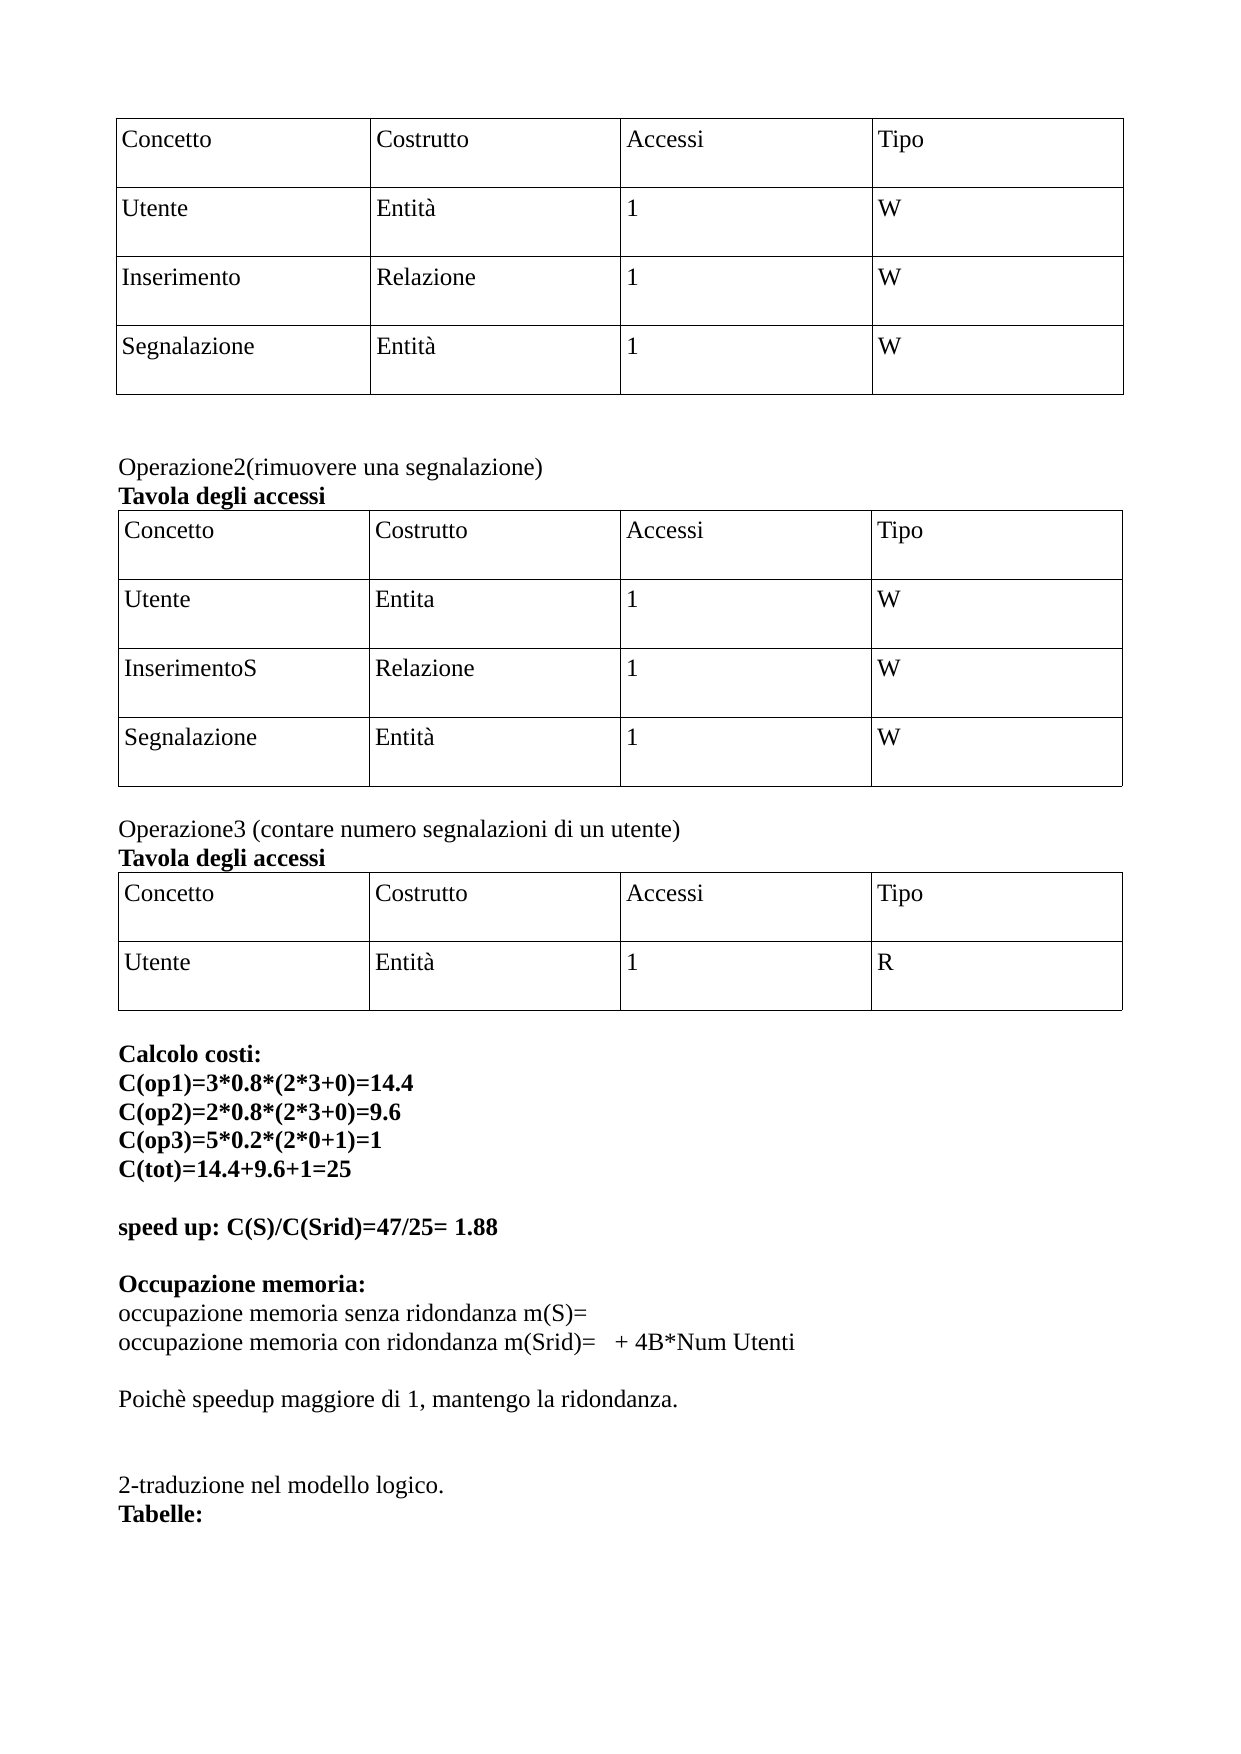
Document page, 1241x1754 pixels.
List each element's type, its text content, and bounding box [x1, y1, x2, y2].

table_header Costrutto [370, 873, 620, 941]
text Operazione3 (contare numero segnalazioni di un utente) [118, 814, 1122, 843]
table_cell 1 [621, 580, 871, 648]
table_cell Relazione [370, 649, 620, 717]
table_cell Utente [117, 188, 370, 256]
table_header Concetto [119, 873, 369, 941]
table_cell Entità [370, 718, 620, 786]
text C(op1)=3*0.8*(2*3+0)=14.4 [118, 1068, 1122, 1097]
table_cell InserimentoS [119, 649, 369, 717]
table_header Concetto [119, 511, 369, 578]
table_header Tipo [872, 873, 1122, 941]
text speed up: C(S)/C(Srid)=47/25= 1.88 [118, 1212, 1122, 1240]
table_cell W [873, 257, 1123, 325]
text 2-traduzione nel modello logico. [118, 1470, 1122, 1499]
table_cell Segnalazione [117, 326, 370, 394]
table_cell 1 [621, 257, 872, 325]
table_header Concetto [117, 119, 370, 187]
table_cell 1 [621, 326, 872, 394]
table_cell 1 [621, 942, 871, 1010]
table_cell 1 [621, 649, 871, 717]
table_header Accessi [621, 873, 871, 941]
text C(tot)=14.4+9.6+1=25 [118, 1154, 1122, 1183]
table_header Costrutto [371, 119, 620, 187]
table_cell 1 [621, 718, 871, 786]
text Operazione2(rimuovere una segnalazione) [118, 452, 1122, 481]
text Tabelle: [118, 1499, 1122, 1528]
table_cell Entità [371, 188, 620, 256]
table_cell Utente [119, 580, 369, 648]
table_cell Entità [371, 326, 620, 394]
table_cell Utente [119, 942, 369, 1010]
table_cell Segnalazione [119, 718, 369, 786]
table_cell W [872, 580, 1122, 648]
table_header Accessi [621, 119, 872, 187]
table_cell Inserimento [117, 257, 370, 325]
text C(op2)=2*0.8*(2*3+0)=9.6 [118, 1097, 1122, 1125]
text occupazione memoria senza ridondanza m(S)= [118, 1298, 1122, 1327]
table_header Tipo [873, 119, 1123, 187]
table_cell W [872, 649, 1122, 717]
text C(op3)=5*0.2*(2*0+1)=1 [118, 1125, 1122, 1154]
text Occupazione memoria: [118, 1269, 1122, 1298]
table_cell Relazione [371, 257, 620, 325]
table_cell R [872, 942, 1122, 1010]
table_cell W [873, 326, 1123, 394]
table_header Costrutto [370, 511, 620, 578]
table_cell W [873, 188, 1123, 256]
text Tavola degli accessi [118, 843, 1122, 872]
text occupazione memoria con ridondanza m(Srid)= + 4B*Num Utenti [118, 1327, 1122, 1355]
text Tavola degli accessi [118, 481, 1122, 509]
table_cell W [872, 718, 1122, 786]
table_cell Entità [370, 942, 620, 1010]
table_header Accessi [621, 511, 871, 578]
table_cell 1 [621, 188, 872, 256]
table_header Tipo [872, 511, 1122, 578]
table_cell Entita [370, 580, 620, 648]
text Poichè speedup maggiore di 1, mantengo la ridondanza. [118, 1384, 1122, 1413]
text Calcolo costi: [118, 1039, 1122, 1068]
